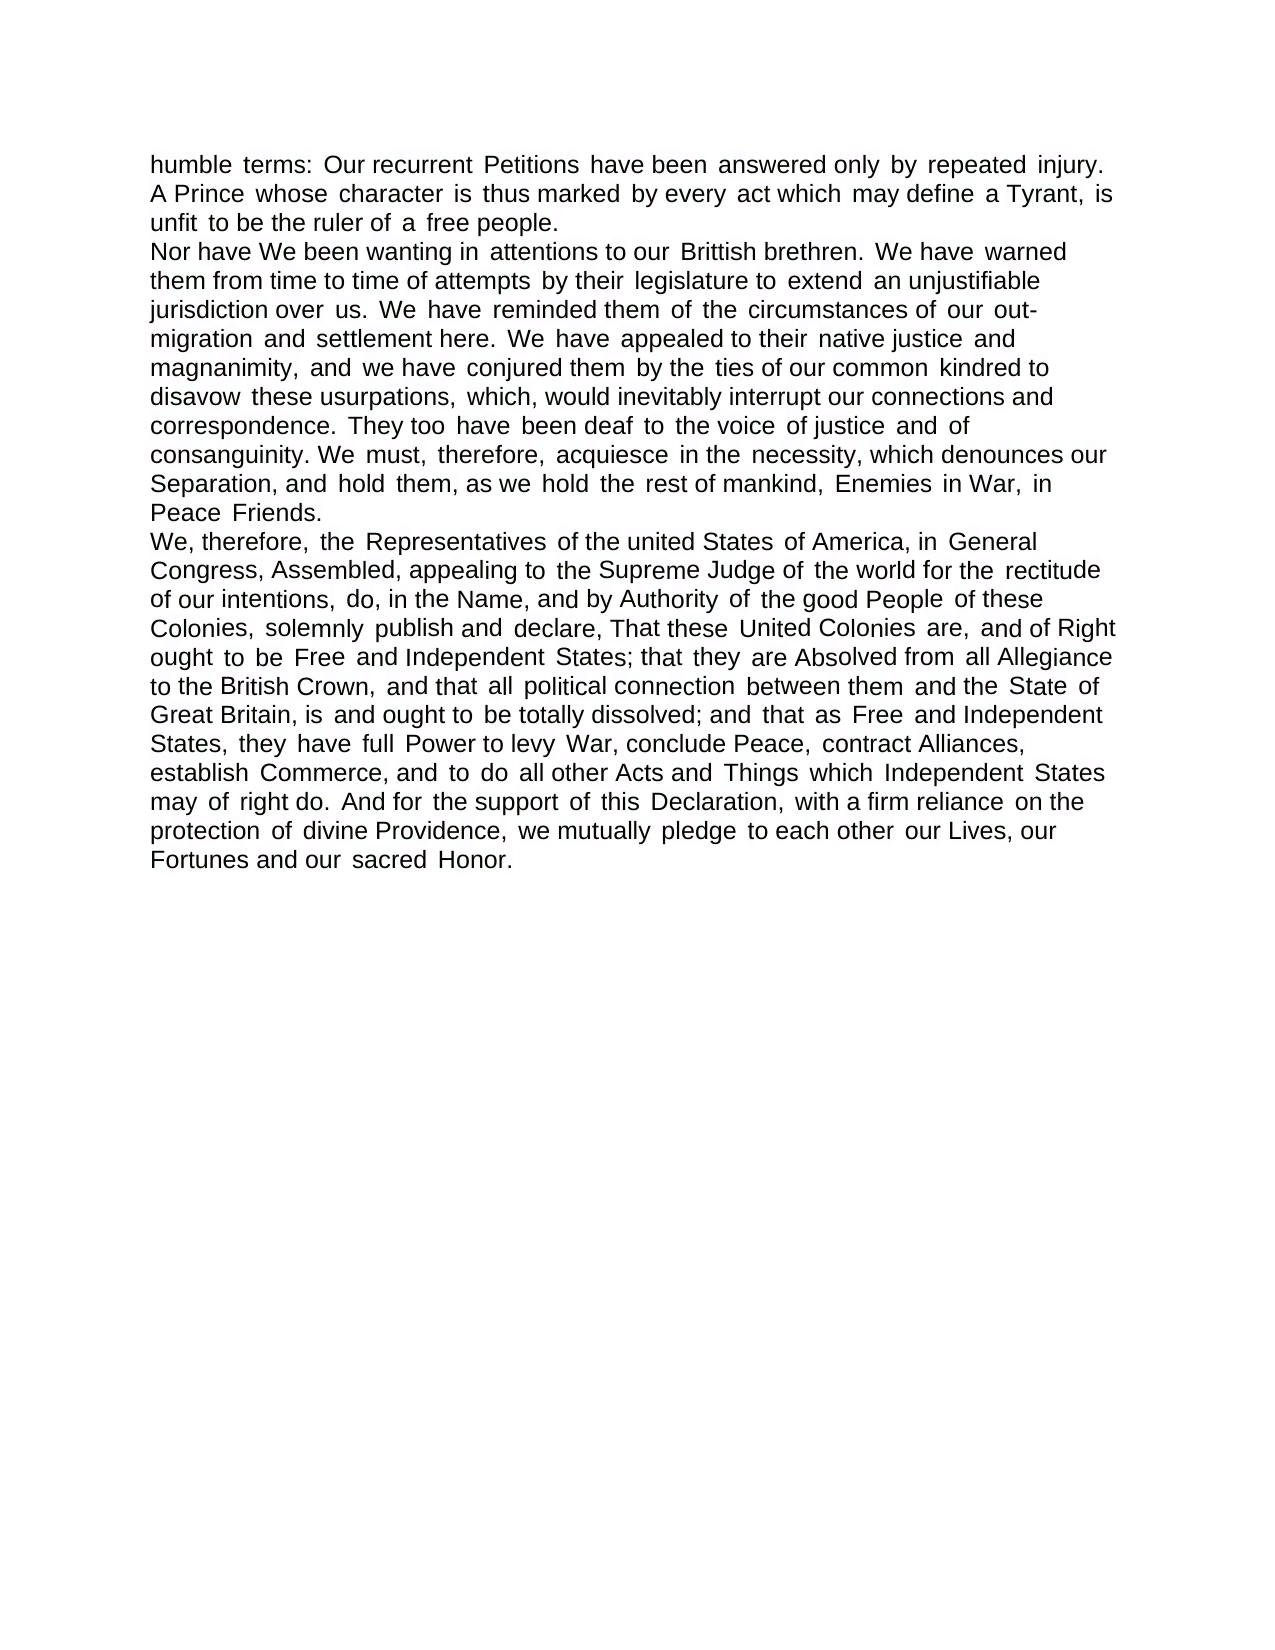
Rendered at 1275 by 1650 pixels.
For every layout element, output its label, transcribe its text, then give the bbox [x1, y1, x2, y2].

text We, therefore, the Representatives of the united States of America, in General Congress, Assembled, appealing to the Supreme Judge of the world for the rectitude of our intentions, do, in the Name, and by Authority of the good People of these Colonies, solemnly publish and declare, That these United Colonies are, and of Right ought to be Free and Independent States; that they are Absolved from all Allegiance to the British Crown, and that all political connection between them and the State of Great Britain, is and ought to be totally dissolved; and that as Free and Independent States, they have full Power to levy War, conclude Peace, contract Alliances, establish Commerce, and to do all other Acts and Things which Independent States may of right do. And for the support of this Declaration, with a firm reliance on the protection of divine Providence, we mutually pledge to each other our Lives, our Fortunes and our sacred Honor. [507, 526, 1125, 874]
text Nor have We been wanting in attentions to our Brittish brethren. We have warned them from time to time of attempts by their legislature to extend an unjustifiable jurisdiction over us. We have reminded them of the circumstances of our out-migration and settlement here. We have appealed to their native justice and magnanimity, and we have conjured them by the ties of our common kindred to disavow these usurpations, which, would inevitably interrupt our connections and correspondence. They too have been deaf to the voice of justice and of consanguinity. We must, therefore, acquiesce in the necessity, which denounces our Separation, and hold them, as we hold the rest of mankind, Enemies in War, in Peace Friends. [150, 237, 1125, 526]
text We, therefore, the Representatives of the united States of America, in General Congress, Assembled, appealing to the Supreme Judge of the world for the rectitude of our intentions, do, in the Name, and by Authority of the good People of these Colonies, solemnly publish and declare, That these United Colonies are, and of Right ought to be Free and Independent States; that they are Absolved from all Allegiance to the British Crown, and that all political connection between them and the State of Great Britain, is and ought to be totally dissolved; and that as Free and Independent States, they have full Power to levy War, conclude Peace, contract Alliances, establish Commerce, and to do all other Acts and Things which Independent States may of right do. And for the support of this Declaration, with a firm reliance on the protection of divine Providence, we mutually pledge to each other our Lives, our Fortunes and our sacred Honor. [641, 526, 814, 652]
text In every stage of these Oppressions We have Petitioned for Redress in the most humble terms: Our recurrent Petitions have been answered only by repeated injury. A Prince whose character is thus marked by every act which may define a Tyrant, is unfit to be the ruler of a free people. [559, 150, 1125, 237]
